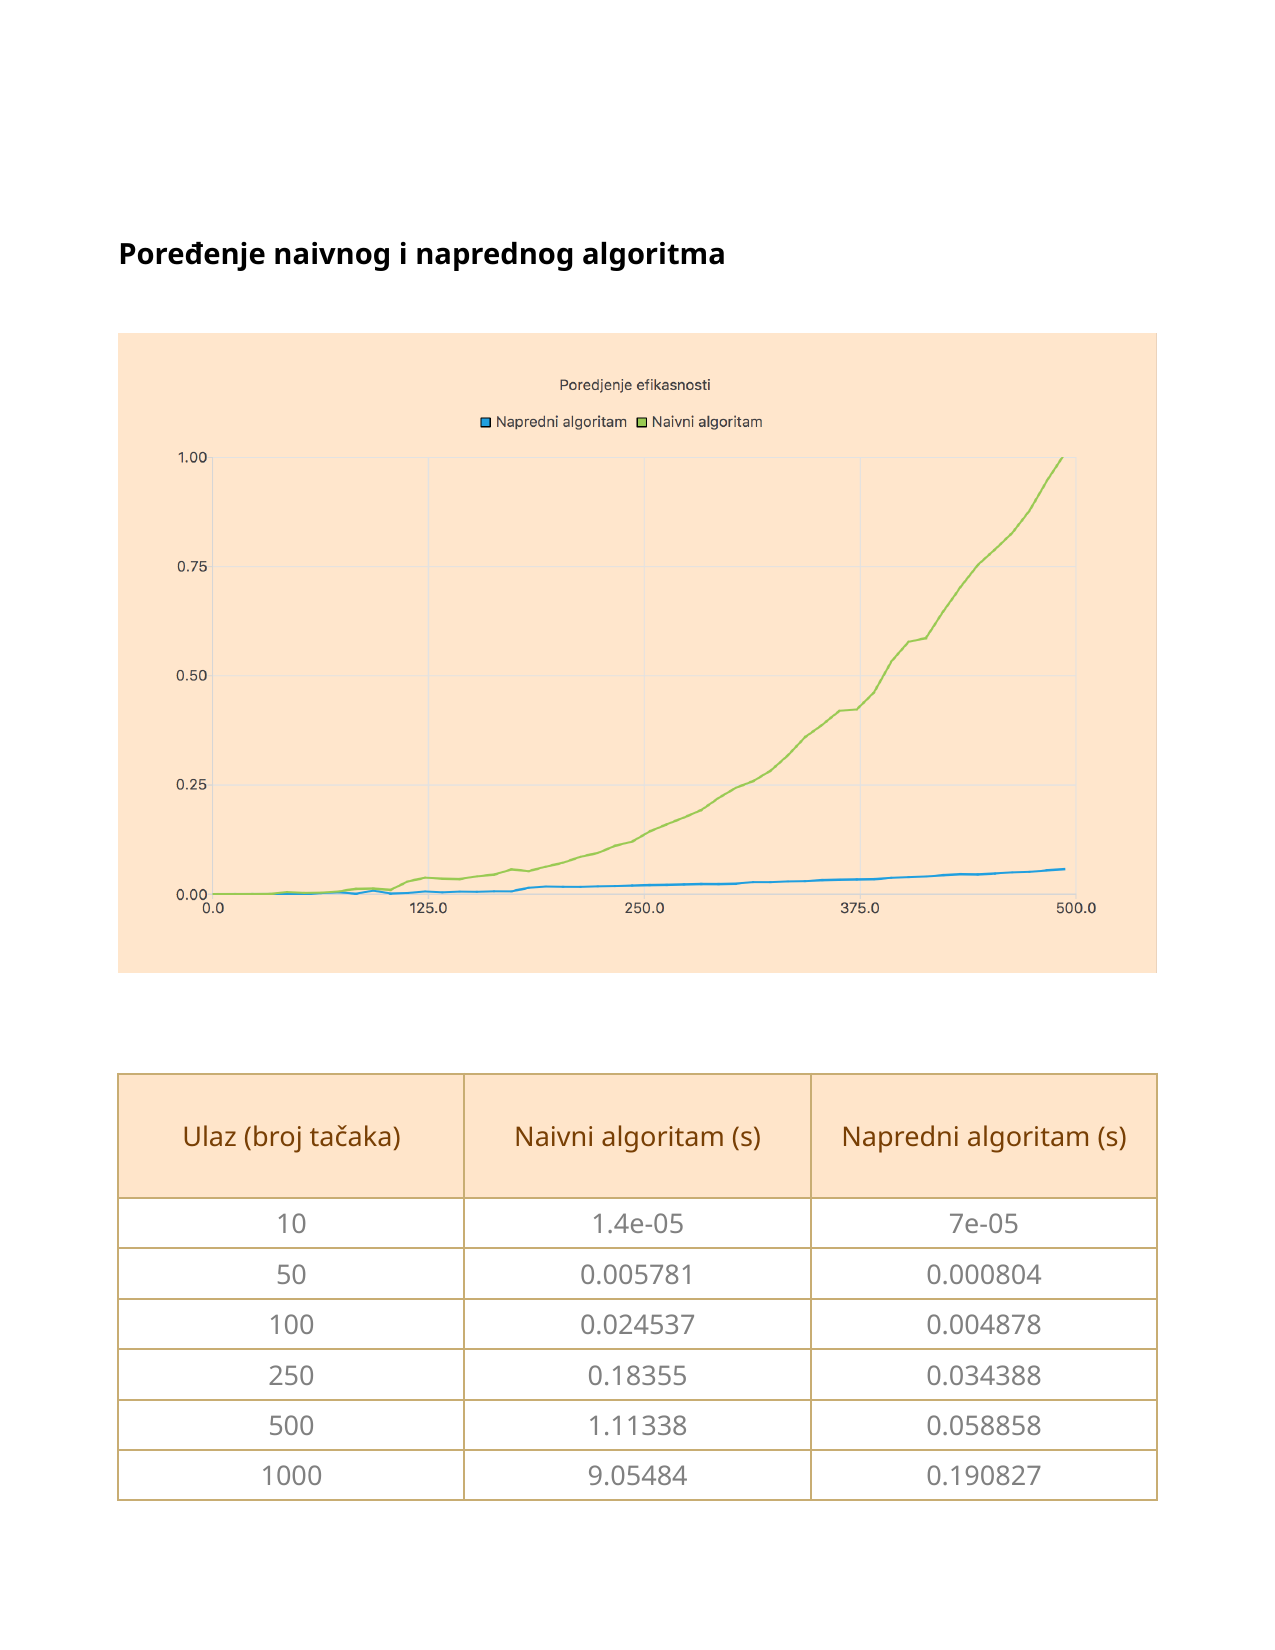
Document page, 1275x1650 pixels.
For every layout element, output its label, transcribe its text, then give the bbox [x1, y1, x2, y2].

table_header Naivni algoritam (s) [465, 1075, 810, 1197]
table_cell 1000 [119, 1451, 463, 1499]
table_cell 50 [119, 1249, 463, 1298]
text Poređenje naivnog i naprednog algoritma [118, 233, 1157, 273]
table_header Ulaz (broj tačaka) [119, 1075, 463, 1197]
table_cell 7e-05 [812, 1199, 1156, 1247]
table_cell 0.18355 [465, 1350, 810, 1398]
picture [118, 333, 1157, 973]
table_cell 9.05484 [465, 1451, 810, 1499]
table_cell 10 [119, 1199, 463, 1247]
table_cell 0.190827 [812, 1451, 1156, 1499]
table_cell 0.004878 [812, 1300, 1156, 1348]
table_cell 250 [119, 1350, 463, 1398]
table_cell 500 [119, 1401, 463, 1449]
table_cell 1.11338 [465, 1401, 810, 1449]
table_cell 0.000804 [812, 1249, 1156, 1298]
table_cell 1.4e-05 [465, 1199, 810, 1247]
table_cell 0.005781 [465, 1249, 810, 1298]
table_header Napredni algoritam (s) [812, 1075, 1156, 1197]
table_cell 0.034388 [812, 1350, 1156, 1398]
table_cell 0.058858 [812, 1401, 1156, 1449]
table_cell 100 [119, 1300, 463, 1348]
table_cell 0.024537 [465, 1300, 810, 1348]
